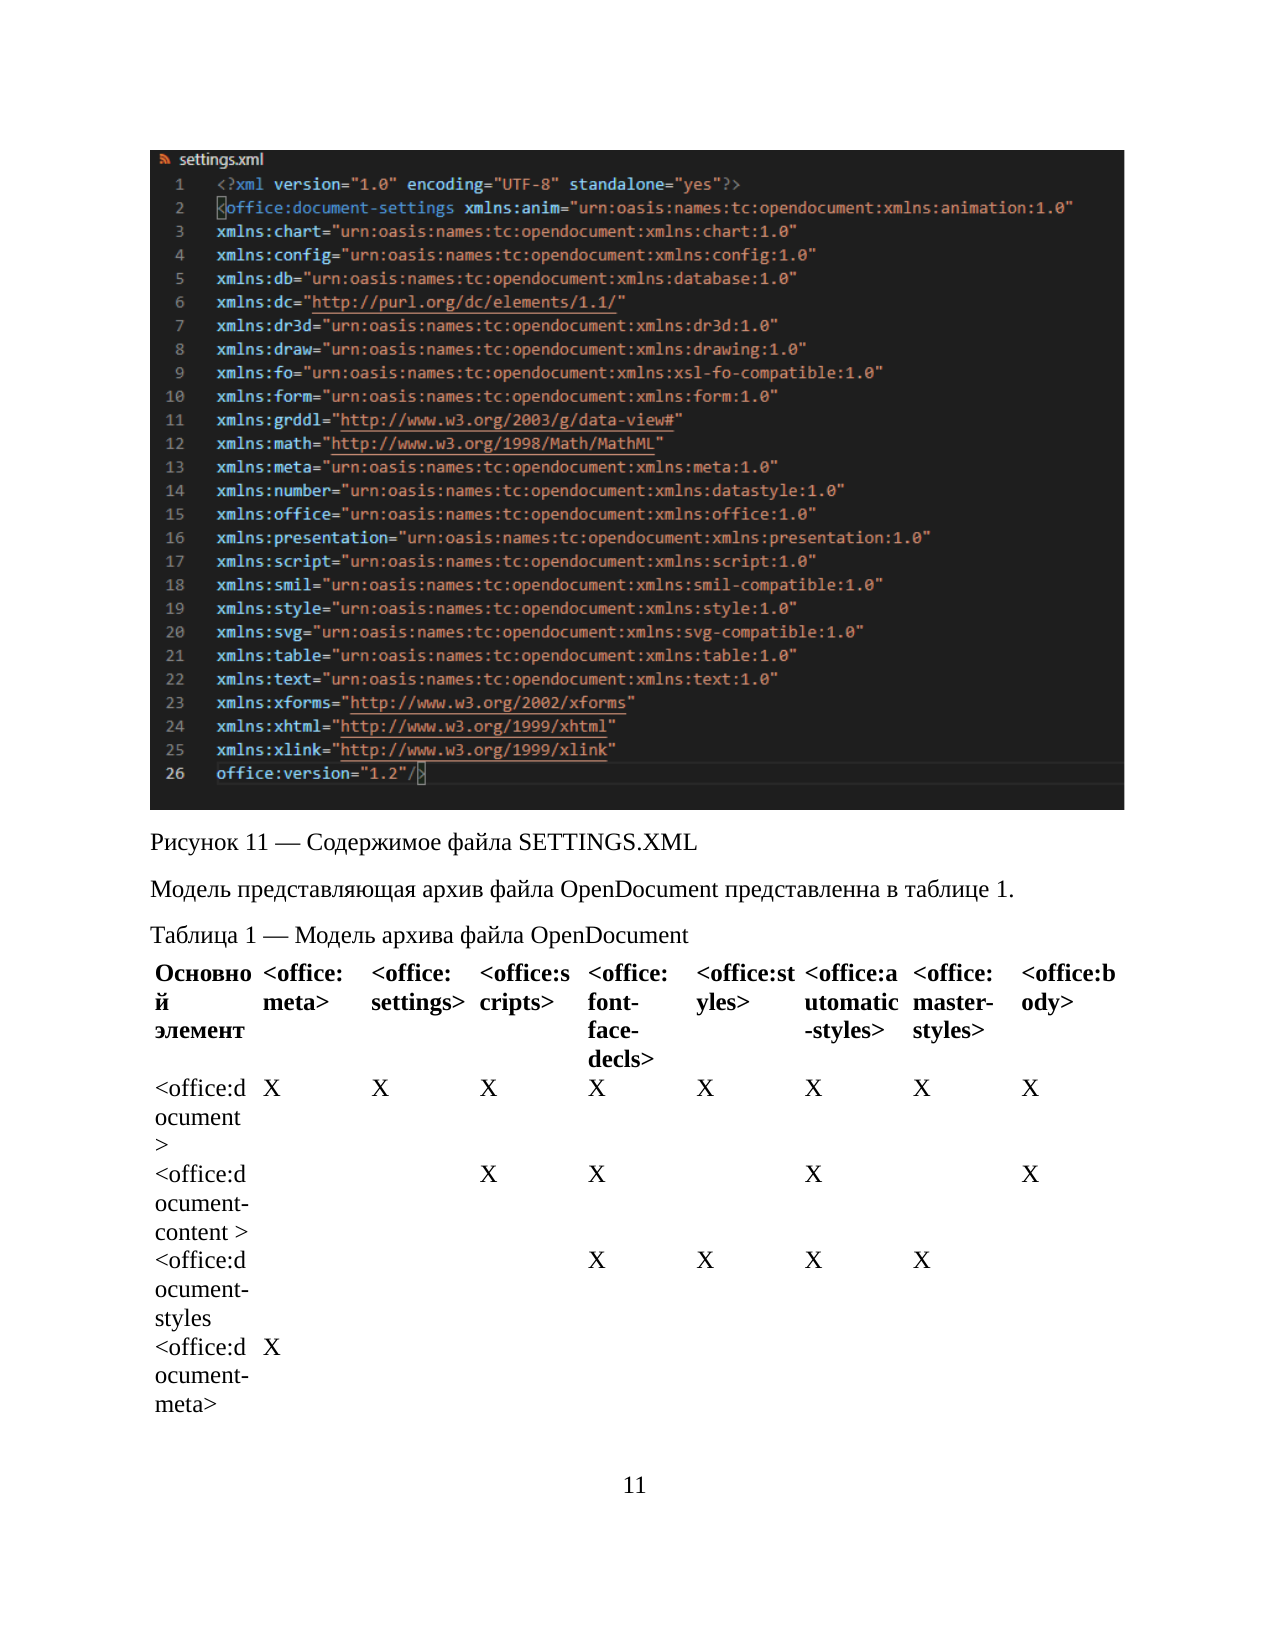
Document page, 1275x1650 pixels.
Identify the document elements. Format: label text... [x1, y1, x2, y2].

table_cell X [583, 1159, 692, 1246]
table_cell <office:document-content > [150, 1159, 258, 1246]
table_cell X [800, 1159, 908, 1246]
table_cell X [908, 1246, 1017, 1332]
table_cell X [1017, 1073, 1125, 1159]
table_cell X [367, 1073, 475, 1159]
text Таблица 1 — Модель архива файла OpenDocument [150, 920, 1125, 949]
table_cell X [258, 1332, 367, 1418]
table_cell [1017, 1332, 1125, 1418]
table_cell X [1017, 1159, 1125, 1246]
table_cell [800, 1332, 908, 1418]
table_header <office: settings> [367, 958, 475, 1073]
table_cell [908, 1332, 1017, 1418]
table_header <office: meta> [258, 958, 367, 1073]
picture [150, 150, 1125, 810]
table_cell X [583, 1073, 692, 1159]
text Модель представляющая архив файла OpenDocument представленна в таблице 1. [150, 874, 1125, 902]
table_cell [1017, 1246, 1125, 1332]
table_cell X [800, 1246, 908, 1332]
table_cell <office:document-styles [150, 1246, 258, 1332]
table_cell [692, 1159, 800, 1246]
table_header <office:automatic-styles> [800, 958, 908, 1073]
table_cell <office:document > [150, 1073, 258, 1159]
table_cell X [475, 1073, 583, 1159]
table_cell X [258, 1073, 367, 1159]
table_cell [367, 1332, 475, 1418]
table_cell [258, 1159, 367, 1246]
table_header <office: font-face-decls> [583, 958, 692, 1073]
text Рисунок 11 — Содержимое файла SETTINGS.XML [150, 827, 1125, 856]
table_cell X [692, 1246, 800, 1332]
table_header Основной элемент [150, 958, 258, 1073]
table_cell [583, 1332, 692, 1418]
table_cell X [583, 1246, 692, 1332]
table_cell [367, 1159, 475, 1246]
table_cell <office:document-meta> [150, 1332, 258, 1418]
table_cell X [800, 1073, 908, 1159]
table_cell [475, 1246, 583, 1332]
table_header <office:scripts> [475, 958, 583, 1073]
table_header <office:body> [1017, 958, 1125, 1073]
table_cell [908, 1159, 1017, 1246]
table_cell [475, 1332, 583, 1418]
table_cell X [692, 1073, 800, 1159]
table_cell X [908, 1073, 1017, 1159]
table_cell X [475, 1159, 583, 1246]
table_cell [258, 1246, 367, 1332]
table_cell [692, 1332, 800, 1418]
table_cell [367, 1246, 475, 1332]
table_header <office:master-styles> [908, 958, 1017, 1073]
table_header <office:styles> [692, 958, 800, 1073]
